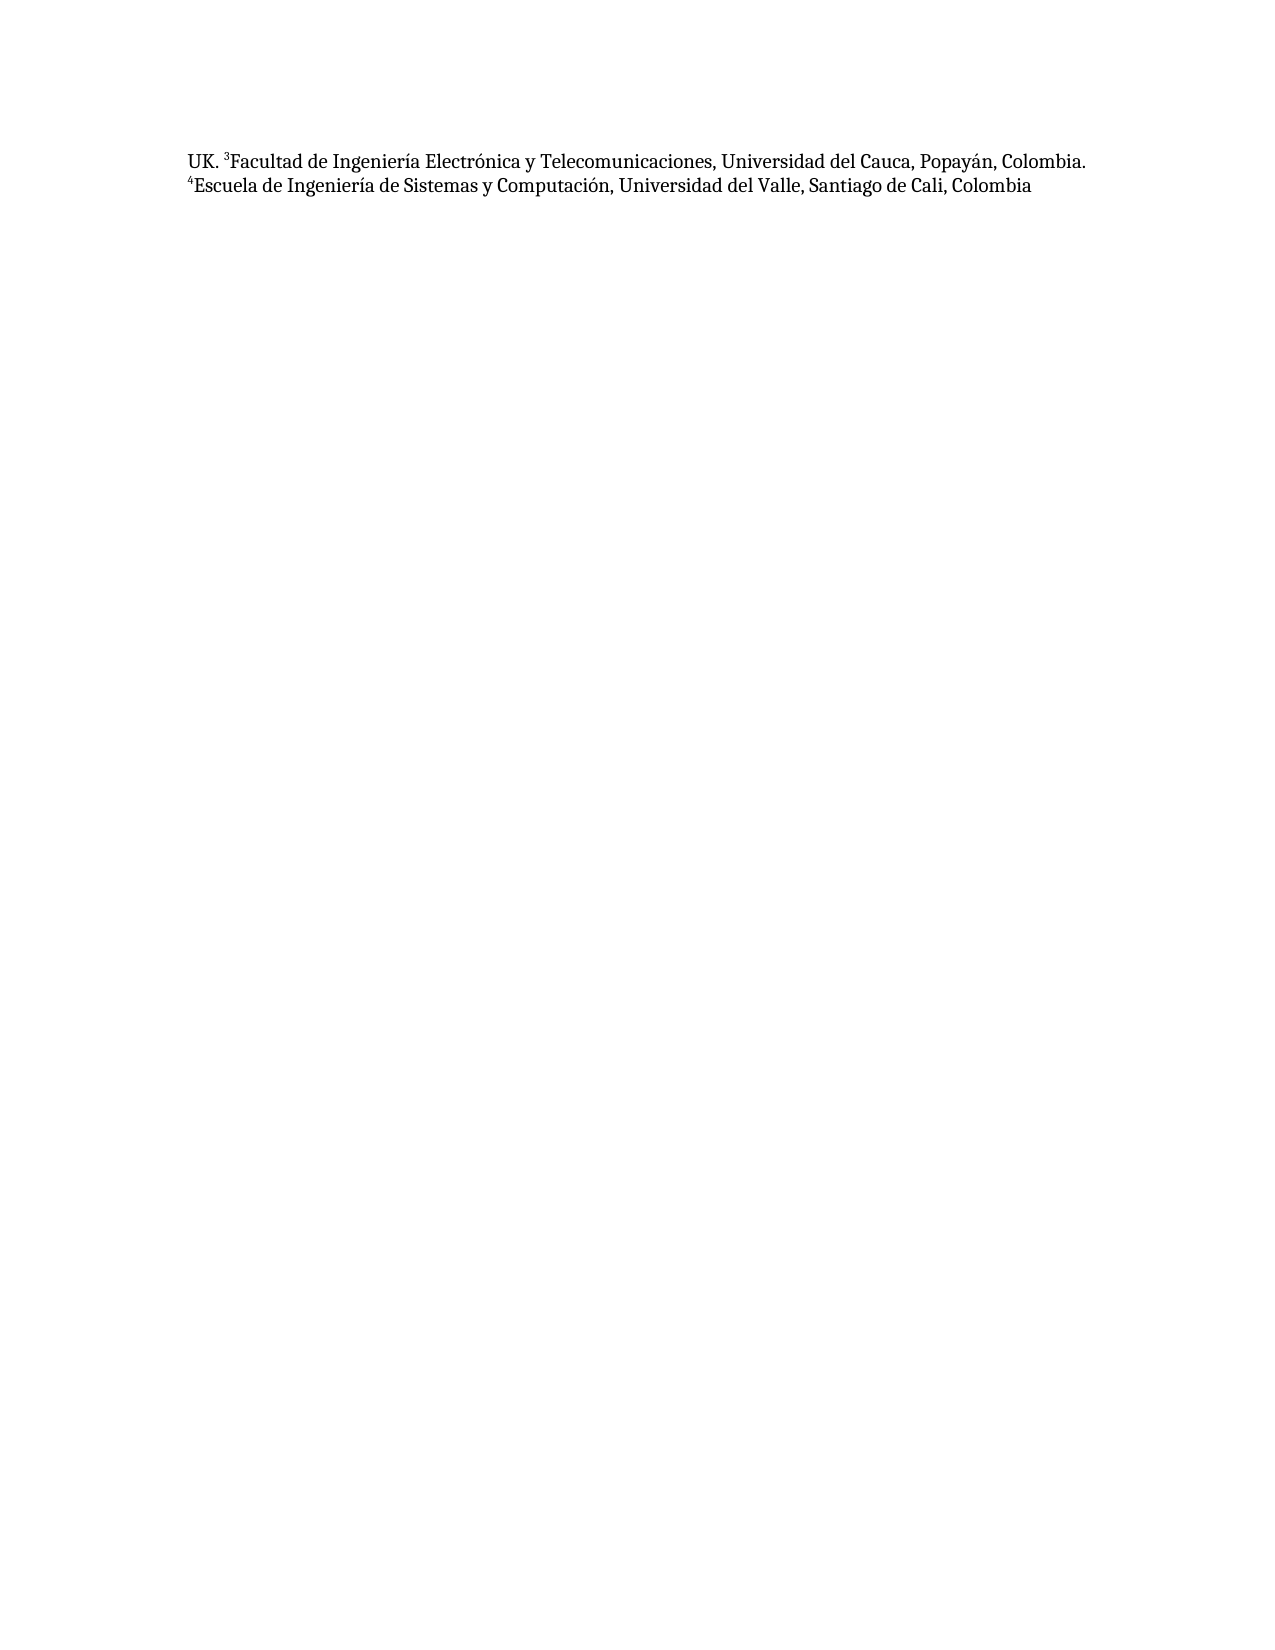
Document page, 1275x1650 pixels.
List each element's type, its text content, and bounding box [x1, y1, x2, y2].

text UK. 3Facultad de Ingeniería Electrónica y Telecomunicaciones, Universidad del Cauca, Popayán, Colombia. 4Escuela de Ingeniería de Sistemas y Computación, Universidad del Valle, Santiago de Cali, Colombia [187, 150, 1087, 198]
